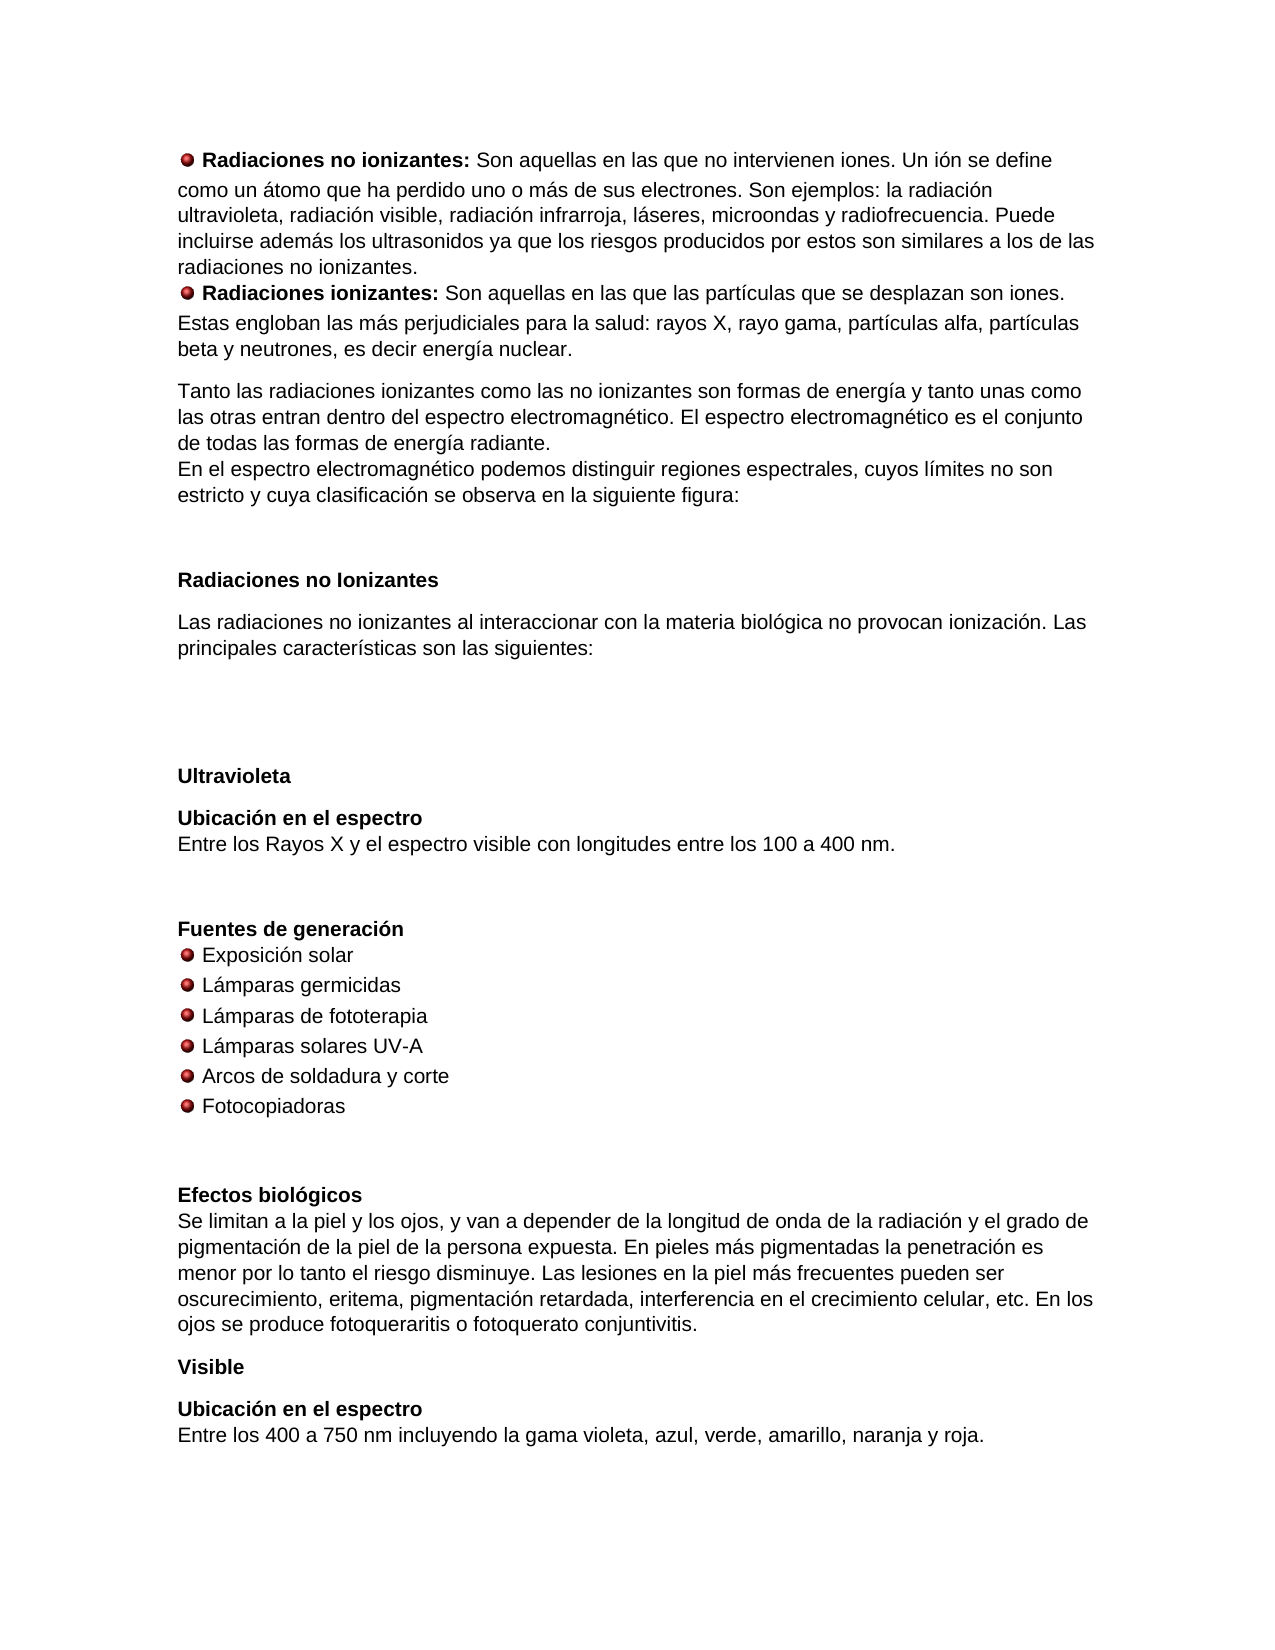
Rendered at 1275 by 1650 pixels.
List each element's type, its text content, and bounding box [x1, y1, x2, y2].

text Radiaciones no ionizantes: Son aquellas en las que no intervienen iones. Un ión se define como un átomo que ha perdido uno o más de sus electrones. Son ejemplos: la radiación ultravioleta, radiación visible, radiación infrarroja, láseres, microondas y radiofrecuencia. Puede incluirse además los ultrasonidos ya que los riesgos producidos por estos son similares a los de las radiaciones no ionizantes. Radiaciones ionizantes: Son aquellas en las que las partículas que se desplazan son iones. Estas engloban las más perjudiciales para la salud: rayos X, rayo gama, partículas alfa, partículas beta y neutrones, es decir energía nuclear. [177, 148, 1098, 361]
picture [177, 286, 196, 301]
picture [177, 1008, 196, 1023]
text Tanto las radiaciones ionizantes como las no ionizantes son formas de energía y tanto unas como las otras entran dentro del espectro electromagnético. El espectro electromagnético es el conjunto de todas las formas de energía radiante. En el espectro electromagnético podemos distinguir regiones espectrales, cuyos límites no son estricto y cuya clasificación se observa en la siguiente figura: [177, 379, 1098, 507]
picture [177, 948, 196, 963]
text Las radiaciones no ionizantes al interaccionar con la materia biológica no provocan ionización. Las principales características son las siguientes: [177, 610, 1098, 660]
text Visible [177, 1355, 1098, 1379]
picture [177, 1069, 196, 1084]
picture [177, 1039, 196, 1054]
picture [177, 153, 196, 168]
text Efectos biológicos Se limitan a la piel y los ojos, y van a depender de la longitud de onda de la radiación y el grado de pigmentación de la piel de la persona expuesta. En pieles más pigmentadas la penetración es menor por lo tanto el riesgo disminuye. Las lesiones en la piel más frecuentes pueden ser oscurecimiento, eritema, pigmentación retardada, interferencia en el crecimiento celular, etc. En los ojos se produce fotoqueraritis o fotoquerato conjuntivitis. [177, 1183, 1098, 1336]
text Ubicación en el espectro Entre los 400 a 750 nm incluyendo la gama violeta, azul, verde, amarillo, naranja y roja. [177, 1397, 1098, 1447]
text Fuentes de generación Exposición solar Lámparas germicidas Lámparas de fototerapia Lámparas solares UV-A Arcos de soldadura y corte Fotocopiadoras [177, 917, 1098, 1122]
text Ultravioleta [177, 763, 1098, 787]
text Radiaciones no Ionizantes [177, 568, 1098, 592]
picture [177, 1099, 196, 1114]
picture [177, 978, 196, 993]
text Ubicación en el espectro Entre los Rayos X y el espectro visible con longitudes entre los 100 a 400 nm. [177, 806, 1098, 856]
